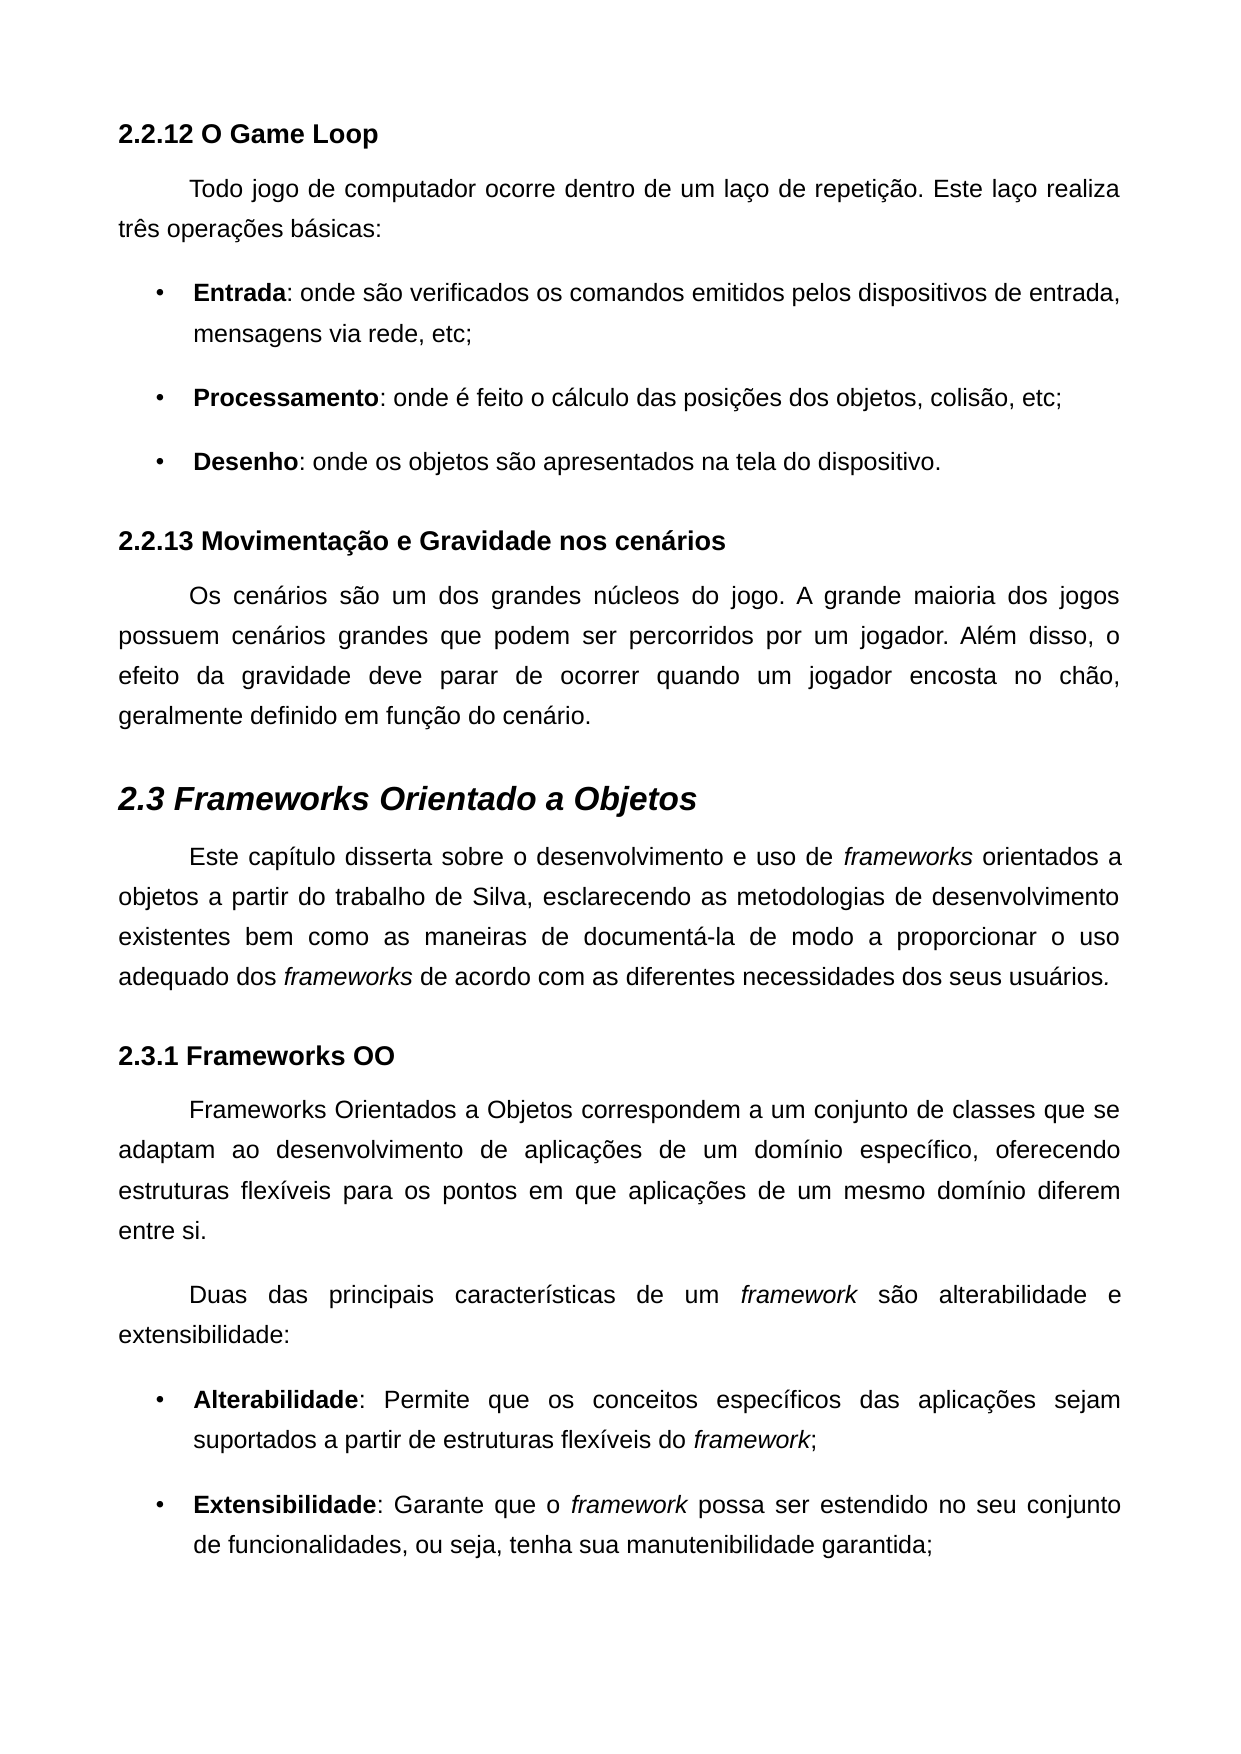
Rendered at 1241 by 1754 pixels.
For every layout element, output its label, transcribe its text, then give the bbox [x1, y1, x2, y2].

list Processamento: onde é feito o cálculo das posições dos objetos, colisão, etc; [156, 383, 1122, 412]
text Frameworks Orientados a Objetos correspondem a um conjunto de classes que se adaptam ao desenvolvimento de aplicações de um domínio específico, oferecendo estruturas flexíveis para os pontos em que aplicações de um mesmo domínio diferem entre si. [118, 1095, 1122, 1245]
list Entrada: onde são verificados os comandos emitidos pelos dispositivos de entrada, mensagens via rede, etc; [156, 278, 1122, 347]
text Os cenários são um dos grandes núcleos do jogo. A grande maioria dos jogos possuem cenários grandes que podem ser percorridos por um jogador. Além disso, o efeito da gravidade deve parar de ocorrer quando um jogador encosta no chão, geralmente definido em função do cenário. [118, 581, 1122, 730]
subtitle 2.3.1 Frameworks OO [118, 1040, 1122, 1071]
list Extensibilidade: Garante que o framework possa ser estendido no seu conjunto de funcionalidades, ou seja, tenha sua manutenibilidade garantida; [156, 1489, 1122, 1559]
list Alterabilidade: Permite que os conceitos específicos das aplicações sejam suportados a partir de estruturas flexíveis do framework; [156, 1385, 1122, 1454]
text Todo jogo de computador ocorre dentro de um laço de repetição. Este laço realiza três operações básicas: [118, 174, 1122, 243]
text Duas das principais características de um framework são alterabilidade e extensibilidade: [118, 1280, 1122, 1349]
subtitle 2.2.13 Movimentação e Gravidade nos cenários [118, 525, 1122, 556]
text Este capítulo disserta sobre o desenvolvimento e uso de frameworks orientados a objetos a partir do trabalho de Silva, esclarecendo as metodologias de desenvolvimento existentes bem como as maneiras de documentá-la de modo a proporcionar o uso adequado dos frameworks de acordo com as diferentes necessidades dos seus usuários. [118, 842, 1122, 991]
list Desenho: onde os objetos são apresentados na tela do dispositivo. [156, 447, 1122, 476]
subtitle 2.3 Frameworks Orientado a Objetos [118, 779, 1122, 817]
subtitle 2.2.12 O Game Loop [118, 118, 1122, 149]
